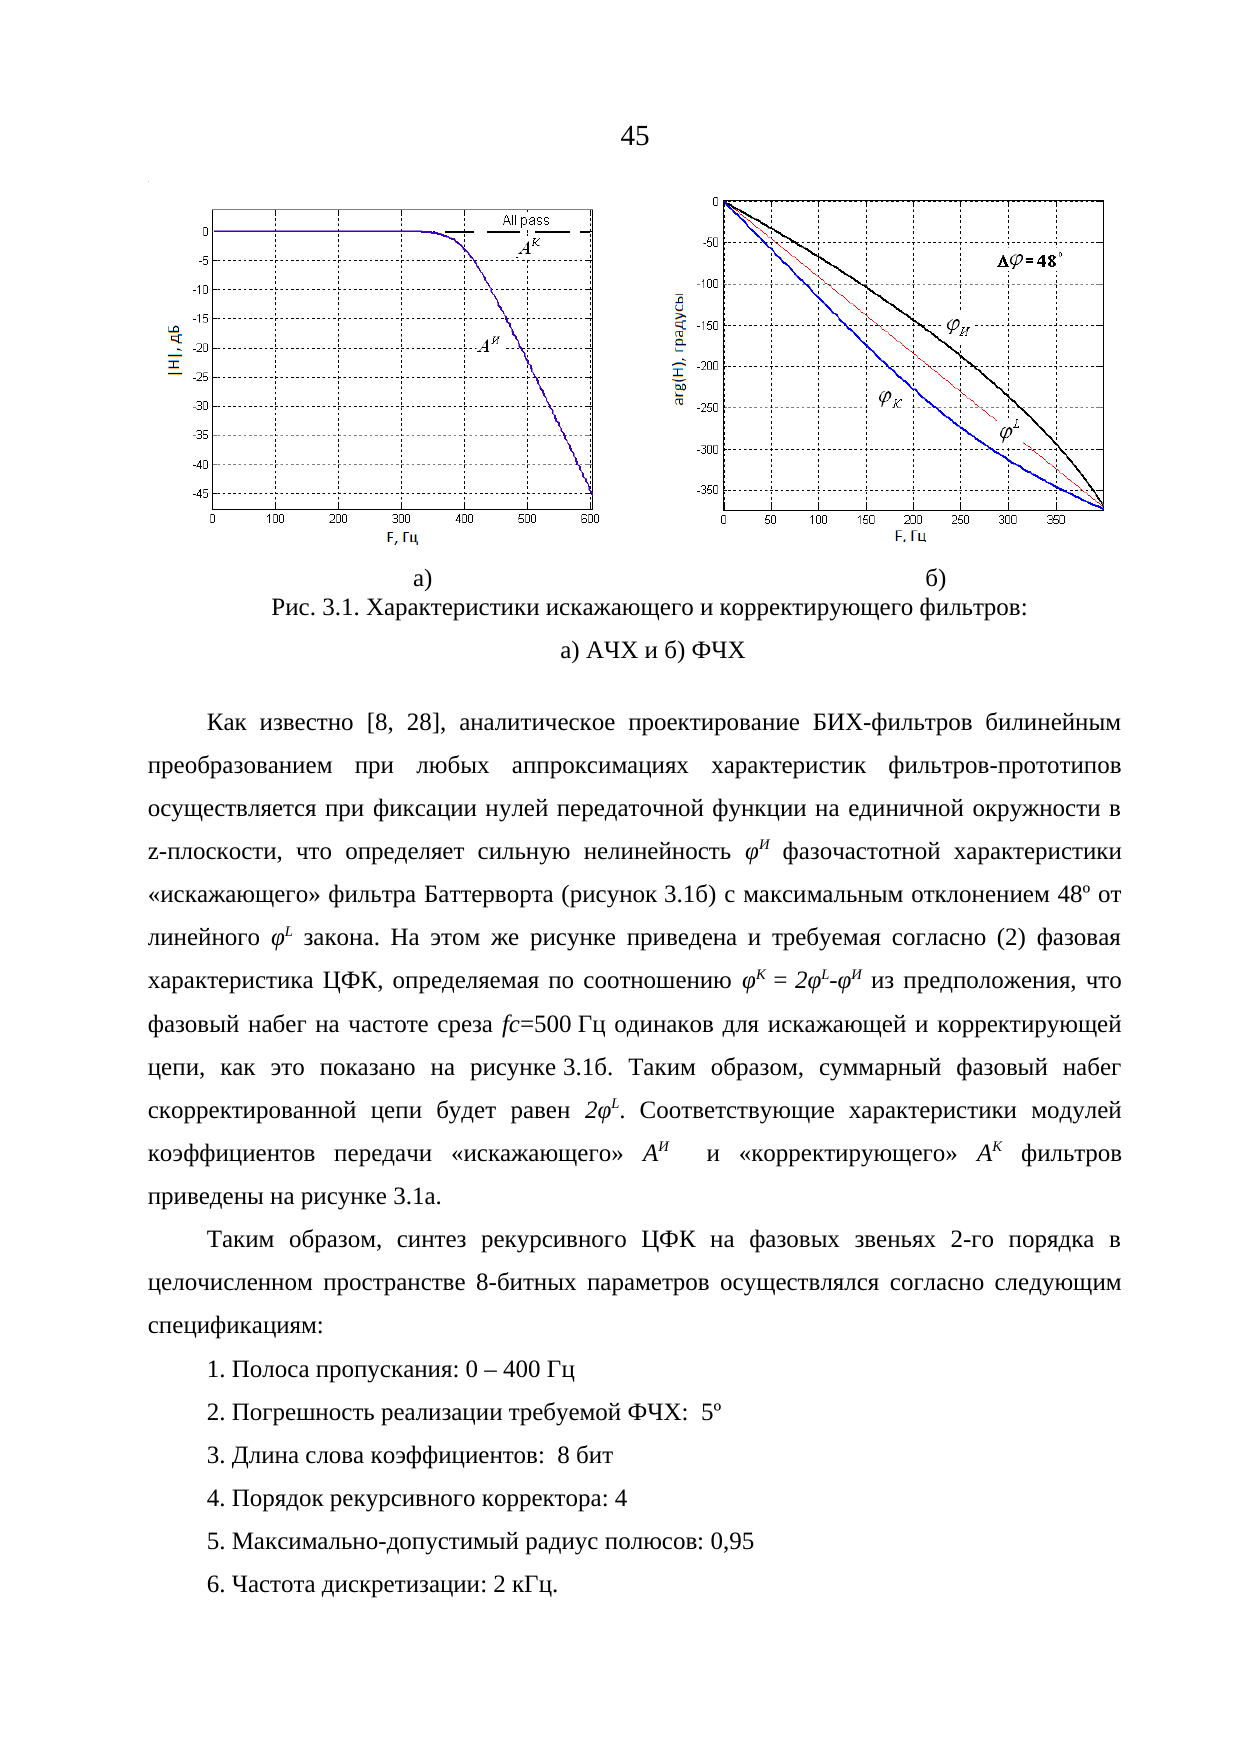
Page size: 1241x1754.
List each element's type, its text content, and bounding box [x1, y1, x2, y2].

table_header б) [650, 181, 1163, 592]
text 5. Максимально-допустимый радиус полюсов: 0,95 [148, 1526, 1122, 1555]
text 6. Частота дискретизации: 2 кГц. [148, 1569, 1122, 1598]
text Таким образом, синтез рекурсивного ЦФК на фазовых звеньях 2-го порядка в целочисленном пространстве 8-битных параметров осуществлялся согласно следующим спецификациям: [148, 1224, 1122, 1339]
table_cell Рис. 3.1. Характеристики искажающего и корректирующего фильтров: а) АЧХ и б) ФЧХ [136, 592, 1163, 664]
text 1. Полоса пропускания: 0 – 400 Гц [148, 1354, 1122, 1382]
table_header а) [136, 181, 649, 592]
text 2. Погрешность реализации требуемой ФЧХ: 5º [148, 1397, 1122, 1426]
text Как известно [8, 28], аналитическое проектирование БИХ-фильтров билинейным преобразованием при любых аппроксимациях характеристик фильтров-прототипов осуществляется при фиксации нулей передаточной функции на единичной окружности в z-плоскости, что определяет сильную нелинейность φИ фазочастотной характеристики «искажающего» фильтра Баттерворта (рисунок 3.1б) с максимальным отклонением 48º от линейного φL закона. На этом же рисунке приведена и требуемая согласно (2) фазовая характеристика ЦФК, определяемая по соотношению φК = 2φL-φИ из предположения, что фазовый набег на частоте среза fc=500 Гц одинаков для искажающей и корректирующей цепи, как это показано на рисунке 3.1б. Таким образом, суммарный фазовый набег скорректированной цепи будет равен 2φL. Соответствующие характеристики модулей коэффициентов передачи «искажающего» AИ и «корректирующего» AK фильтров приведены на рисунке 3.1а. [148, 707, 1122, 1210]
picture [148, 181, 638, 549]
text 4. Порядок рекурсивного корректора: 4 [148, 1483, 1122, 1512]
text 3. Длина слова коэффициентов: 8 бит [148, 1440, 1122, 1469]
picture [661, 181, 1152, 549]
